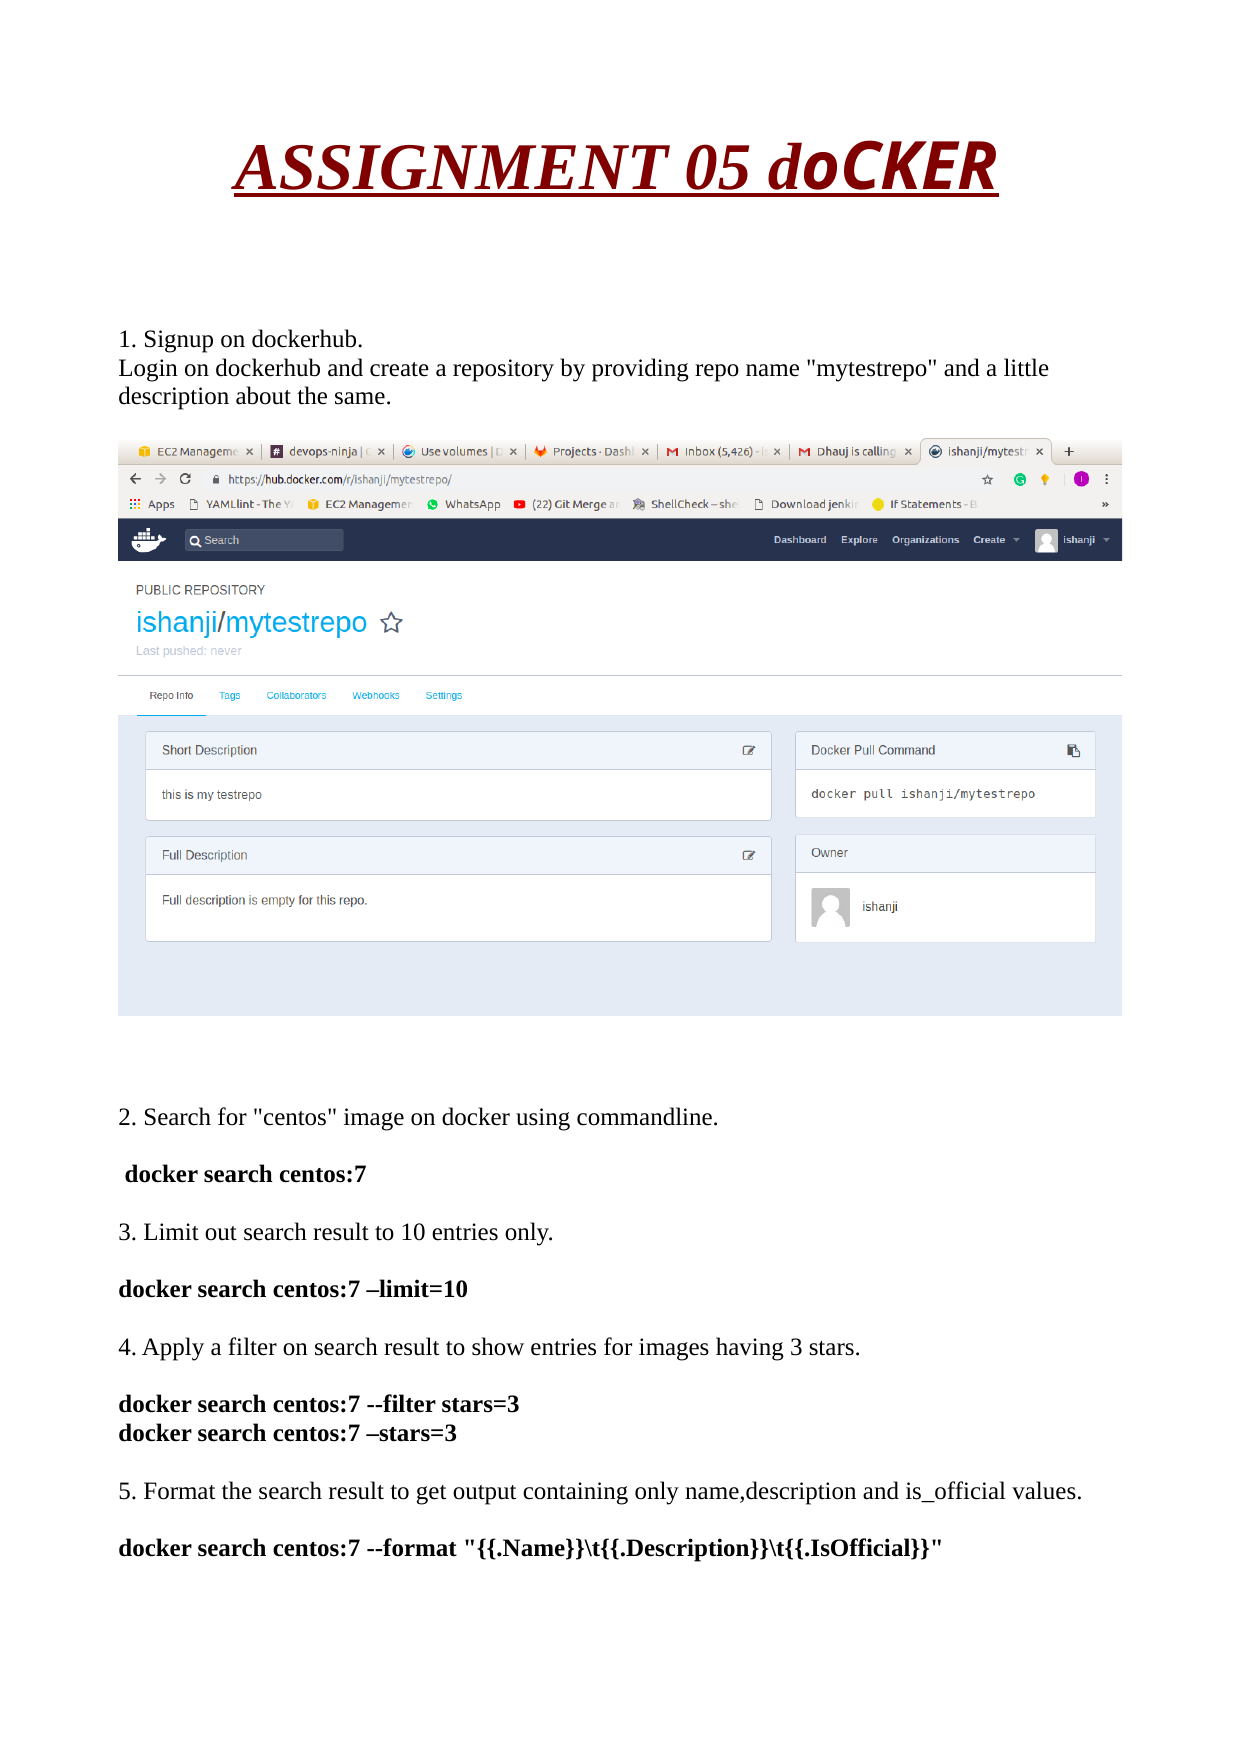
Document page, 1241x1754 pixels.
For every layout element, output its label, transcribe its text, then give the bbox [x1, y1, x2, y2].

text Login on dockerhub and create a repository by providing repo name "mytestrepo" and a little description about the same. [118, 353, 1122, 410]
text 2. Search for "centos" image on docker using commandline. [118, 1102, 1122, 1131]
text 4. Apply a filter on search result to show entries for images having 3 stars. [118, 1332, 1122, 1361]
text 5. Format the search result to get output containing only name,description and is_official values. [118, 1476, 1122, 1504]
text docker search centos:7 –stars=3 [118, 1418, 1122, 1447]
text docker search centos:7 –limit=10 [118, 1274, 1122, 1303]
text ASSIGNMENT 05 doCKER [118, 118, 1122, 209]
picture [118, 438, 1123, 1016]
text docker search centos:7 --format "{{.Name}}\t{{.Description}}\t{{.IsOfficial}}" [118, 1533, 1122, 1562]
text docker search centos:7 --filter stars=3 [118, 1389, 1122, 1418]
text docker search centos:7 [118, 1159, 1122, 1188]
text 3. Limit out search result to 10 entries only. [118, 1217, 1122, 1246]
text 1. Signup on dockerhub. [118, 324, 1122, 353]
